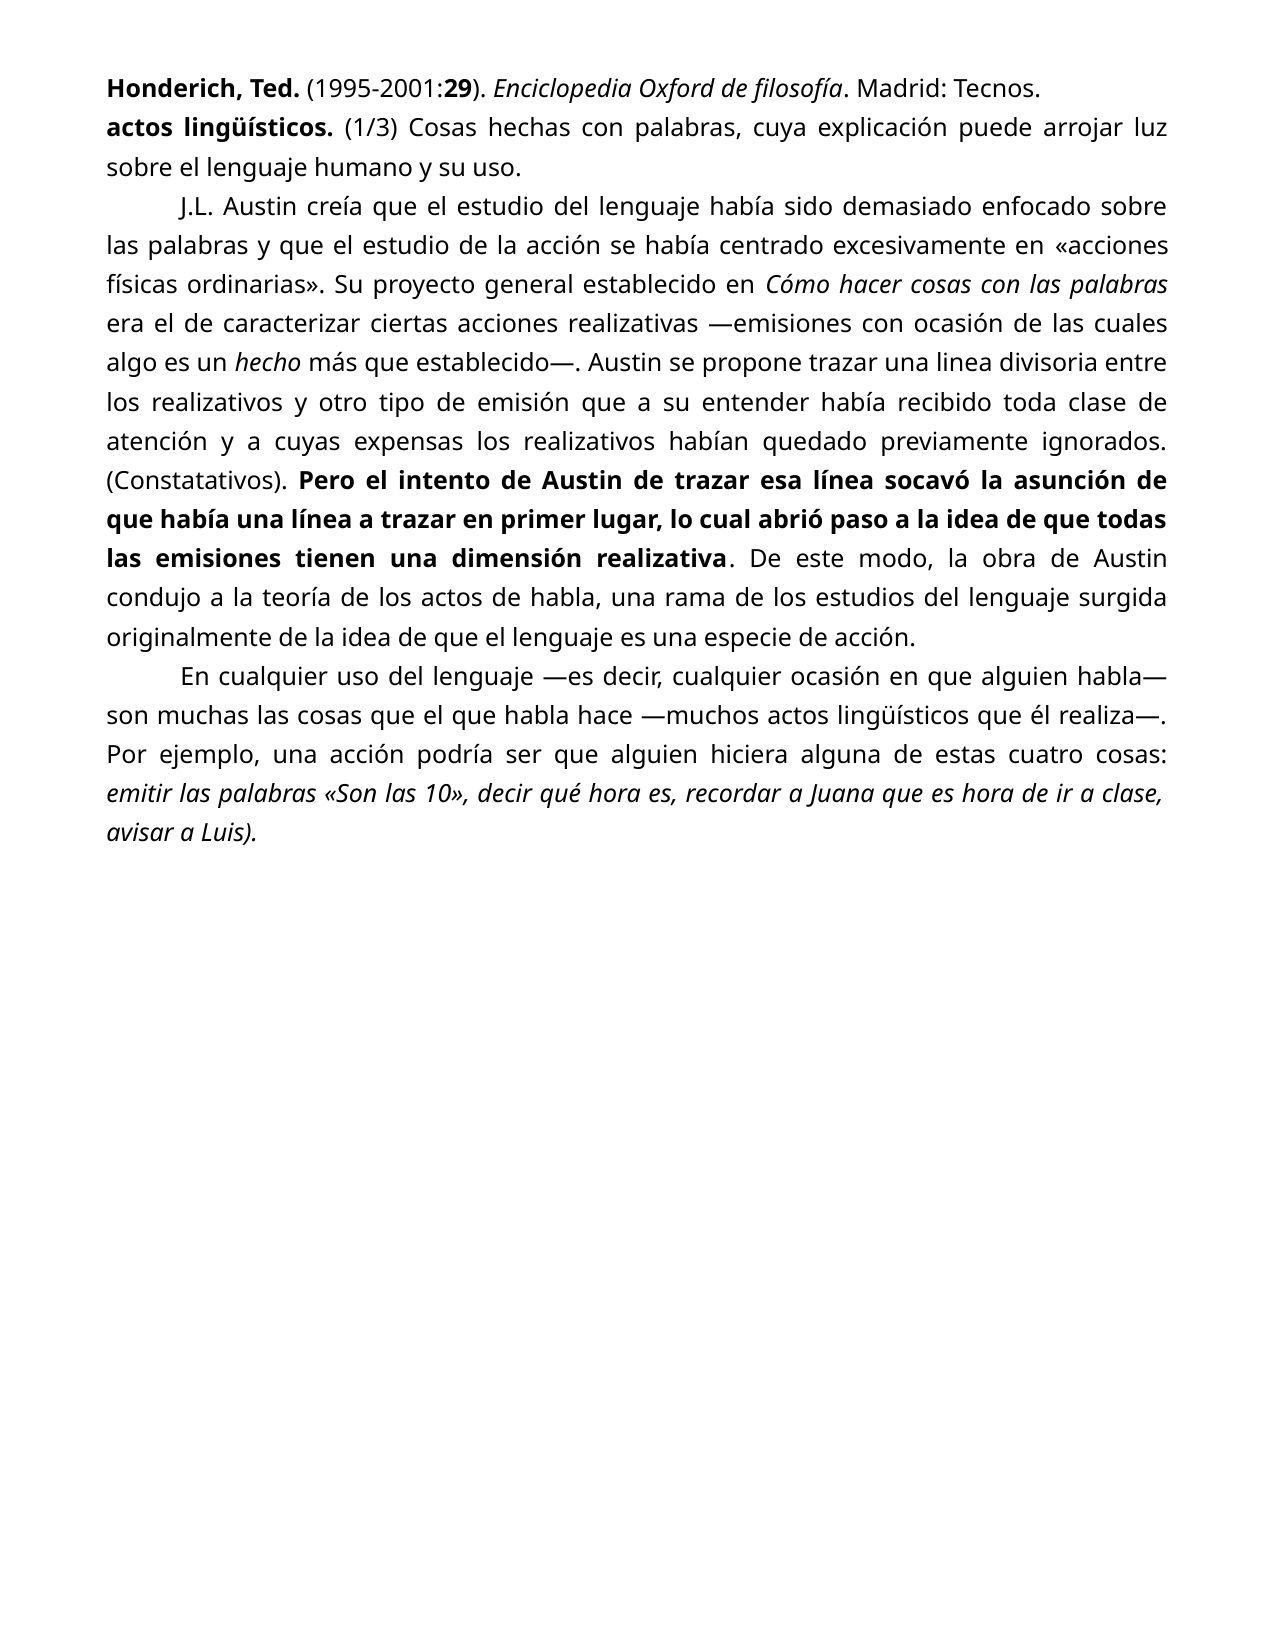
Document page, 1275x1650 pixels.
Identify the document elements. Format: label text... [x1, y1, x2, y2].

text actos lingüísticos. (1/3) Cosas hechas con palabras, cuya explicación puede arrojar luz sobre el lenguaje humano y su uso. [106, 110, 1169, 183]
text En cualquier uso del lenguaje —es decir, cualquier ocasión en que alguien habla— son muchas las cosas que el que habla hace —muchos actos lingüísticos que él realiza—. Por ejemplo, una acción podría ser que alguien hiciera alguna de estas cuatro cosas: emitir las palabras «Son las 10», decir qué hora es, recordar a Juana que es hora de ir a clase, avisar a Luis). [106, 658, 1169, 849]
text Honderich, Ted. (1995-2001:29). Enciclopedia Oxford de filosofía. Madrid: Tecnos. [106, 71, 1169, 105]
text J.L. Austin creía que el estudio del lenguaje había sido demasiado enfocado sobre las palabras y que el estudio de la acción se había centrado excesivamente en «acciones físicas ordinarias». Su proyecto general establecido en Cómo hacer cosas con las palabras era el de caracterizar ciertas acciones realizativas —emisiones con ocasión de las cuales algo es un hecho más que establecido—. Austin se propone trazar una linea divisoria entre los realizativos y otro tipo de emisión que a su entender había recibido toda clase de atención y a cuyas expensas los realizativos habían quedado previamente ignorados. (Constatativos). Pero el intento de Austin de trazar esa línea socavó la asunción de que había una línea a trazar en primer lugar, lo cual abrió paso a la idea de que todas las emisiones tienen una dimensión realizativa. De este modo, la obra de Austin condujo a la teoría de los actos de habla, una rama de los estudios del lenguaje surgida originalmente de la idea de que el lenguaje es una especie de acción. [106, 188, 1169, 653]
